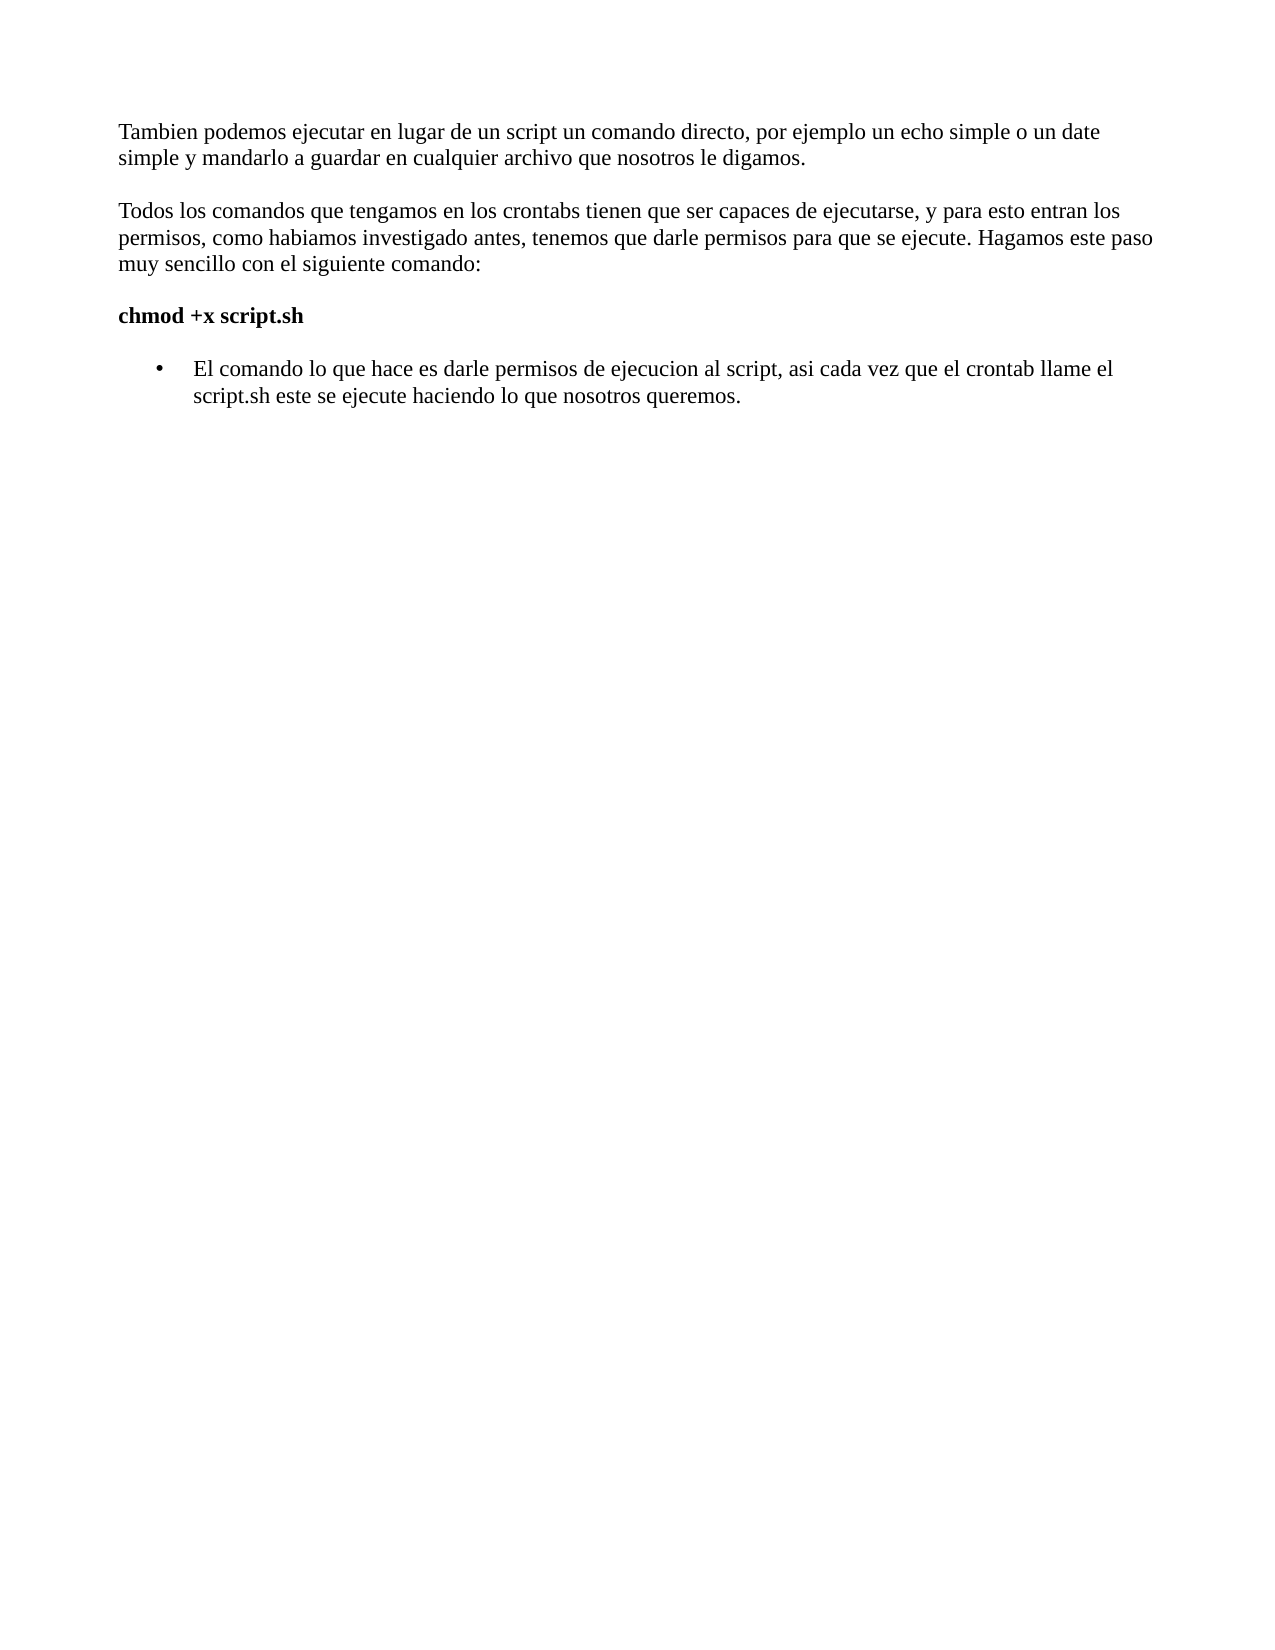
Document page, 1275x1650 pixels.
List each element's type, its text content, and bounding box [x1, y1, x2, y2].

list El comando lo que hace es darle permisos de ejecucion al script, asi cada vez que el crontab llame el script.sh este se ejecute haciendo lo que nosotros queremos. [156, 355, 1157, 408]
text Tambien podemos ejecutar en lugar de un script un comando directo, por ejemplo un echo simple o un date simple y mandarlo a guardar en cualquier archivo que nosotros le digamos. [118, 118, 1157, 171]
text chmod +x script.sh [118, 303, 1157, 329]
text Todos los comandos que tengamos en los crontabs tienen que ser capaces de ejecutarse, y para esto entran los permisos, como habiamos investigado antes, tenemos que darle permisos para que se ejecute. Hagamos este paso muy sencillo con el siguiente comando: [118, 197, 1157, 276]
